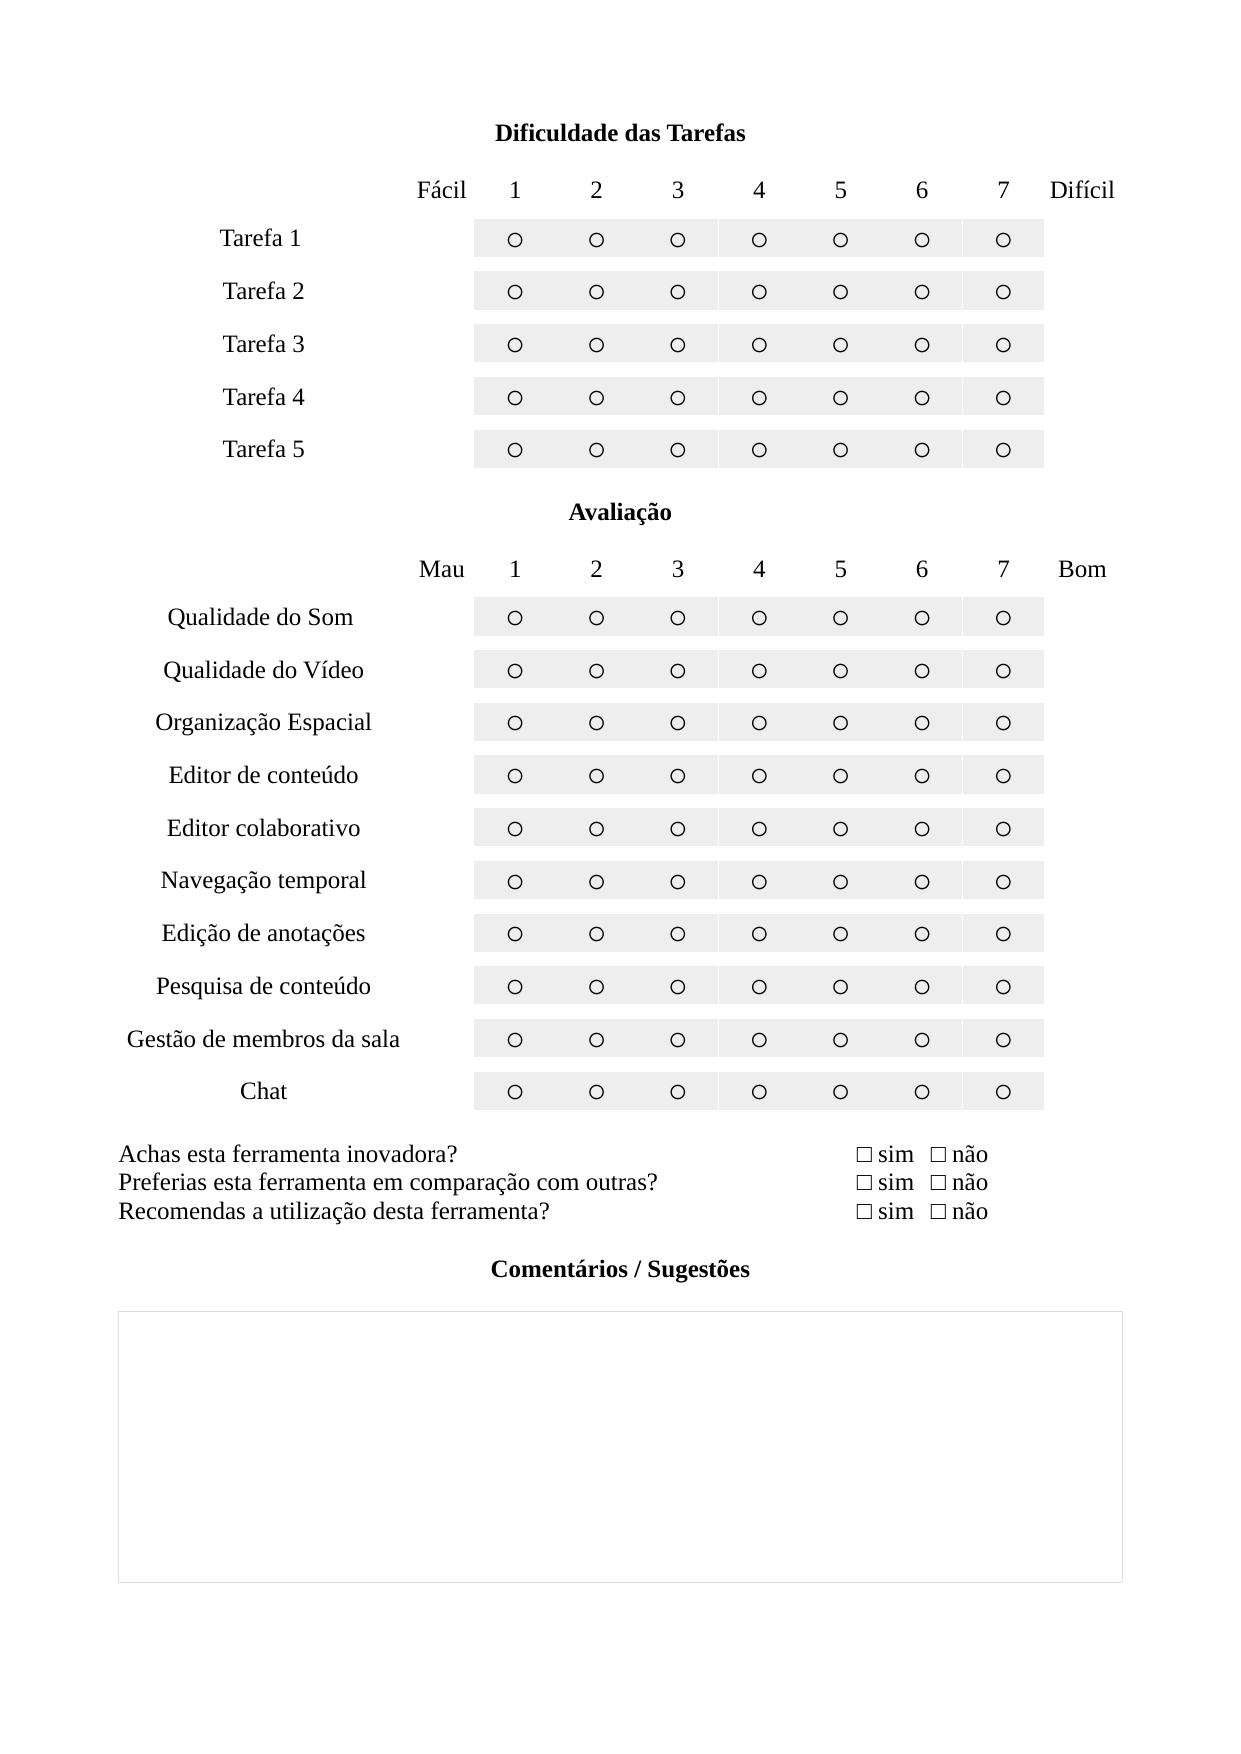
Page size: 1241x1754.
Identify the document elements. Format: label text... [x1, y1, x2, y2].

table_cell ○ [474, 861, 556, 899]
table_cell [409, 583, 474, 597]
table_cell ○ [963, 271, 1044, 310]
table_cell ○ [719, 966, 800, 1004]
table_cell ○ [474, 755, 556, 794]
table_cell [474, 257, 556, 271]
table_cell ○ [637, 377, 718, 415]
table_cell ○ [881, 430, 962, 468]
table_cell ○ [474, 271, 556, 310]
table_cell ○ [881, 1072, 962, 1110]
table_cell ○ [963, 755, 1044, 794]
table_cell [800, 794, 881, 808]
table_header 5 [800, 554, 881, 583]
table_cell Navegação temporal [118, 861, 409, 899]
table_cell Tarefa 4 [118, 377, 409, 415]
text Dificuldade das Tarefas [118, 118, 1122, 147]
table_cell [409, 808, 474, 846]
table_cell [1044, 741, 1121, 755]
table_cell [556, 794, 637, 808]
table_cell [800, 899, 881, 913]
table_cell [881, 846, 962, 861]
table_cell [963, 204, 1044, 219]
table_cell ○ [637, 755, 718, 794]
table_cell [963, 899, 1044, 913]
table_cell ○ [881, 219, 962, 257]
table_cell Organização Espacial [118, 703, 409, 741]
table_cell ○ [474, 1072, 556, 1110]
table_cell ○ [556, 1072, 637, 1110]
table_cell ○ [881, 861, 962, 899]
table_header Bom [1044, 554, 1121, 583]
table_cell ○ [800, 430, 881, 468]
table_cell [1044, 1005, 1121, 1019]
table_cell ○ [719, 861, 800, 899]
table_cell [963, 636, 1044, 650]
table_cell [1044, 257, 1121, 271]
table_cell [474, 899, 556, 913]
table_cell [474, 688, 556, 703]
table_cell ○ [963, 650, 1044, 688]
table_cell [637, 204, 718, 219]
table_cell [963, 257, 1044, 271]
table_cell ○ [881, 1019, 962, 1057]
table_cell ○ [800, 861, 881, 899]
table_cell [409, 1057, 474, 1072]
table_cell [1044, 966, 1121, 1004]
table_cell [637, 583, 718, 597]
table_cell [556, 415, 637, 429]
table_cell ○ [474, 377, 556, 415]
text Comentários / Sugestões [118, 1254, 1122, 1282]
table_cell [556, 204, 637, 219]
table_cell [881, 415, 962, 429]
table_cell [474, 204, 556, 219]
table_cell Tarefa 5 [118, 430, 409, 468]
table_cell ○ [474, 324, 556, 362]
table_cell ○ [719, 324, 800, 362]
table_cell ○ [881, 271, 962, 310]
table_cell [881, 794, 962, 808]
table_cell ○ [719, 271, 800, 310]
table_cell [800, 204, 881, 219]
table_cell [474, 363, 556, 377]
table_cell [1044, 1019, 1121, 1057]
table_cell [409, 257, 474, 271]
table_cell ○ [556, 271, 637, 310]
table_cell [409, 952, 474, 966]
table_cell [963, 846, 1044, 861]
table_cell [556, 1005, 637, 1019]
table_cell [1044, 415, 1121, 429]
table_cell [881, 899, 962, 913]
table_cell [409, 430, 474, 468]
table_cell ○ [881, 597, 962, 636]
table_cell [719, 952, 800, 966]
table_cell [719, 741, 800, 755]
table_cell [719, 1057, 800, 1072]
table_cell ○ [963, 377, 1044, 415]
table_cell [1044, 324, 1121, 362]
table_cell Tarefa 1 [118, 219, 409, 257]
table_cell ○ [719, 914, 800, 952]
table_cell [409, 650, 474, 688]
table_cell [637, 310, 718, 324]
table_cell [637, 1057, 718, 1072]
table_cell Chat [118, 1072, 409, 1110]
table_cell [474, 1057, 556, 1072]
table_cell ○ [637, 597, 718, 636]
table_header [118, 176, 409, 204]
table_cell [409, 703, 474, 741]
table_cell ○ [881, 755, 962, 794]
table_cell [1044, 271, 1121, 310]
table_cell [800, 415, 881, 429]
table_cell ○ [963, 1019, 1044, 1057]
table_cell ○ [719, 597, 800, 636]
table_cell [881, 688, 962, 703]
table_cell [800, 583, 881, 597]
table_cell Pesquisa de conteúdo [118, 966, 409, 1004]
table_cell [409, 219, 474, 257]
table_cell [118, 741, 409, 755]
table_header 6 [881, 554, 962, 583]
table_cell [409, 794, 474, 808]
table_cell Qualidade do Som [118, 597, 409, 636]
table_cell [118, 688, 409, 703]
table_cell ○ [474, 1019, 556, 1057]
table_cell [1044, 755, 1121, 794]
table_cell [1044, 650, 1121, 688]
table_cell ○ [963, 808, 1044, 846]
table_cell [637, 741, 718, 755]
table_cell [1044, 861, 1121, 899]
table_cell [1044, 846, 1121, 861]
table_cell Editor colaborativo [118, 808, 409, 846]
table_header 7 [963, 554, 1044, 583]
table_cell ○ [637, 1019, 718, 1057]
table_cell ○ [719, 703, 800, 741]
table_header [119, 1312, 1122, 1582]
table_cell [881, 952, 962, 966]
table_cell [474, 583, 556, 597]
table_cell ○ [556, 219, 637, 257]
table_cell [556, 636, 637, 650]
table_cell [881, 741, 962, 755]
table_cell [118, 363, 409, 377]
text Recomendas a utilização desta ferramenta? □ sim □ não [118, 1196, 1122, 1225]
table_cell ○ [474, 966, 556, 1004]
table_cell ○ [637, 1072, 718, 1110]
table_cell ○ [637, 271, 718, 310]
table_cell ○ [800, 914, 881, 952]
table_cell ○ [474, 703, 556, 741]
table_cell [963, 741, 1044, 755]
table_cell [556, 741, 637, 755]
table_cell [963, 688, 1044, 703]
table_cell ○ [637, 703, 718, 741]
table_cell ○ [800, 1072, 881, 1110]
table_cell [556, 363, 637, 377]
table_cell ○ [881, 808, 962, 846]
table_cell ○ [556, 597, 637, 636]
table_cell [118, 846, 409, 861]
table_cell [1044, 1057, 1121, 1072]
table_cell [881, 1005, 962, 1019]
table_cell ○ [637, 966, 718, 1004]
table_cell [881, 310, 962, 324]
table_cell [719, 415, 800, 429]
table_cell [963, 583, 1044, 597]
table_cell [963, 794, 1044, 808]
table_cell ○ [556, 914, 637, 952]
table_cell [719, 846, 800, 861]
table_header 7 [963, 176, 1044, 204]
table_cell [1044, 363, 1121, 377]
table_cell [556, 310, 637, 324]
table_cell ○ [556, 808, 637, 846]
table_cell ○ [963, 861, 1044, 899]
table_cell [881, 583, 962, 597]
table_cell [719, 688, 800, 703]
table_cell [719, 794, 800, 808]
table_cell [800, 363, 881, 377]
table_cell ○ [800, 650, 881, 688]
table_cell [118, 583, 409, 597]
table_cell ○ [556, 703, 637, 741]
text Achas esta ferramenta inovadora? □ sim □ não [118, 1139, 1122, 1167]
table_cell [1044, 310, 1121, 324]
table_cell ○ [800, 755, 881, 794]
table_cell [963, 363, 1044, 377]
table_cell ○ [637, 861, 718, 899]
table_cell [800, 1005, 881, 1019]
table_cell [1044, 597, 1121, 636]
table_cell ○ [800, 271, 881, 310]
table_cell [409, 1019, 474, 1057]
table_cell [409, 741, 474, 755]
table_cell [474, 952, 556, 966]
table_cell [1044, 808, 1121, 846]
table_cell [556, 1057, 637, 1072]
table_cell [118, 310, 409, 324]
text Preferias esta ferramenta em comparação com outras? □ sim □ não [118, 1167, 1122, 1196]
table_cell [1044, 794, 1121, 808]
table_cell [409, 310, 474, 324]
table_cell ○ [637, 430, 718, 468]
table_cell [474, 415, 556, 429]
table_cell ○ [800, 966, 881, 1004]
table_cell [637, 952, 718, 966]
table_cell ○ [963, 703, 1044, 741]
table_cell [474, 741, 556, 755]
table_cell ○ [963, 914, 1044, 952]
table_cell [474, 1005, 556, 1019]
text Avaliação [118, 497, 1122, 525]
table_cell Qualidade do Vídeo [118, 650, 409, 688]
table_cell [719, 204, 800, 219]
table_cell ○ [556, 324, 637, 362]
table_cell [637, 363, 718, 377]
table_cell [800, 952, 881, 966]
table_header 1 [474, 176, 556, 204]
table_cell ○ [474, 219, 556, 257]
table_cell ○ [719, 650, 800, 688]
table_cell ○ [719, 755, 800, 794]
table_cell [963, 1005, 1044, 1019]
table_cell [881, 204, 962, 219]
table_header Difícil [1044, 176, 1121, 204]
table_cell ○ [474, 650, 556, 688]
table_cell ○ [963, 966, 1044, 1004]
table_cell [719, 310, 800, 324]
table_cell [409, 846, 474, 861]
table_cell [963, 1057, 1044, 1072]
table_header Mau [409, 554, 474, 583]
table_cell ○ [637, 914, 718, 952]
table_cell [800, 688, 881, 703]
table_cell ○ [881, 966, 962, 1004]
table_cell [1044, 952, 1121, 966]
table_cell [409, 1005, 474, 1019]
table_cell [637, 899, 718, 913]
table_cell ○ [881, 324, 962, 362]
table_cell ○ [881, 650, 962, 688]
table_cell [118, 636, 409, 650]
table_cell ○ [556, 861, 637, 899]
table_cell [409, 597, 474, 636]
table_cell [800, 741, 881, 755]
table_cell [409, 1072, 474, 1110]
table_cell [118, 1057, 409, 1072]
table_cell [409, 363, 474, 377]
table_cell [637, 636, 718, 650]
table_cell ○ [474, 914, 556, 952]
table_cell [963, 952, 1044, 966]
table_cell [1044, 219, 1121, 257]
table_cell [800, 636, 881, 650]
table_cell [118, 415, 409, 429]
table_header 2 [556, 554, 637, 583]
table_cell ○ [474, 430, 556, 468]
table_cell [409, 861, 474, 899]
table_cell [881, 1057, 962, 1072]
table_cell [556, 257, 637, 271]
table_cell [409, 415, 474, 429]
table_cell [556, 846, 637, 861]
table_cell [1044, 204, 1121, 219]
table_cell [637, 846, 718, 861]
table_cell [881, 636, 962, 650]
table_cell [881, 257, 962, 271]
table_cell [1044, 899, 1121, 913]
table_cell ○ [800, 1019, 881, 1057]
table_cell [409, 377, 474, 415]
table_cell Editor de conteúdo [118, 755, 409, 794]
table_cell [409, 914, 474, 952]
table_cell [118, 952, 409, 966]
table_cell ○ [556, 650, 637, 688]
table_header [118, 554, 409, 583]
table_header 5 [800, 176, 881, 204]
table_cell ○ [719, 1019, 800, 1057]
table_cell [474, 636, 556, 650]
table_cell [474, 794, 556, 808]
table_cell Edição de anotações [118, 914, 409, 952]
table_cell [719, 363, 800, 377]
table_cell [800, 257, 881, 271]
table_cell [1044, 703, 1121, 741]
table_cell ○ [800, 808, 881, 846]
table_cell Tarefa 2 [118, 271, 409, 310]
table_cell [719, 257, 800, 271]
table_cell ○ [719, 1072, 800, 1110]
table_cell ○ [474, 597, 556, 636]
table_cell ○ [963, 1072, 1044, 1110]
table_cell ○ [637, 219, 718, 257]
table_cell [556, 952, 637, 966]
table_cell [556, 583, 637, 597]
table_cell [409, 636, 474, 650]
table_cell [800, 1057, 881, 1072]
table_cell [800, 846, 881, 861]
table_cell [800, 310, 881, 324]
table_cell ○ [556, 755, 637, 794]
table_header 3 [637, 176, 718, 204]
table_cell [409, 688, 474, 703]
table_cell [474, 310, 556, 324]
table_cell [637, 415, 718, 429]
table_header Fácil [409, 176, 474, 204]
table_cell ○ [637, 650, 718, 688]
table_header 6 [881, 176, 962, 204]
table_cell ○ [800, 703, 881, 741]
table_cell ○ [556, 1019, 637, 1057]
table_cell ○ [719, 377, 800, 415]
table_cell [637, 688, 718, 703]
table_cell [637, 1005, 718, 1019]
table_header 1 [474, 554, 556, 583]
table_cell [1044, 430, 1121, 468]
table_cell [637, 257, 718, 271]
table_cell ○ [556, 430, 637, 468]
table_cell [1044, 583, 1121, 597]
table_header 2 [556, 176, 637, 204]
table_cell [118, 1005, 409, 1019]
table_cell ○ [800, 377, 881, 415]
table_header 4 [719, 554, 800, 583]
table_cell [1044, 636, 1121, 650]
table_cell [409, 755, 474, 794]
table_cell ○ [719, 430, 800, 468]
table_cell ○ [881, 703, 962, 741]
table_cell [637, 794, 718, 808]
table_cell [409, 966, 474, 1004]
table_cell ○ [556, 377, 637, 415]
table_cell [556, 688, 637, 703]
table_cell [474, 846, 556, 861]
table_cell ○ [556, 966, 637, 1004]
table_cell ○ [719, 808, 800, 846]
table_cell [719, 636, 800, 650]
table_cell ○ [881, 914, 962, 952]
table_cell Gestão de membros da sala [118, 1019, 409, 1057]
table_cell [118, 204, 409, 219]
table_cell [118, 794, 409, 808]
table_cell [963, 310, 1044, 324]
table_cell ○ [800, 324, 881, 362]
table_cell ○ [963, 219, 1044, 257]
table_cell ○ [963, 324, 1044, 362]
table_cell [881, 363, 962, 377]
table_header 3 [637, 554, 718, 583]
table_cell [1044, 688, 1121, 703]
table_cell [963, 415, 1044, 429]
table_cell [719, 899, 800, 913]
table_cell [118, 899, 409, 913]
table_cell ○ [963, 430, 1044, 468]
table_cell ○ [637, 324, 718, 362]
table_cell [1044, 914, 1121, 952]
table_cell [409, 324, 474, 362]
table_cell ○ [963, 597, 1044, 636]
table_cell [719, 1005, 800, 1019]
table_cell [556, 899, 637, 913]
table_cell Tarefa 3 [118, 324, 409, 362]
table_cell [409, 899, 474, 913]
table_header 4 [719, 176, 800, 204]
table_cell [1044, 1072, 1121, 1110]
table_cell ○ [474, 808, 556, 846]
table_cell [1044, 377, 1121, 415]
table_cell [719, 583, 800, 597]
table_cell ○ [881, 377, 962, 415]
table_cell ○ [637, 808, 718, 846]
table_cell ○ [800, 219, 881, 257]
table_cell [409, 271, 474, 310]
table_cell [118, 257, 409, 271]
table_cell [409, 204, 474, 219]
table_cell ○ [800, 597, 881, 636]
table_cell ○ [719, 219, 800, 257]
